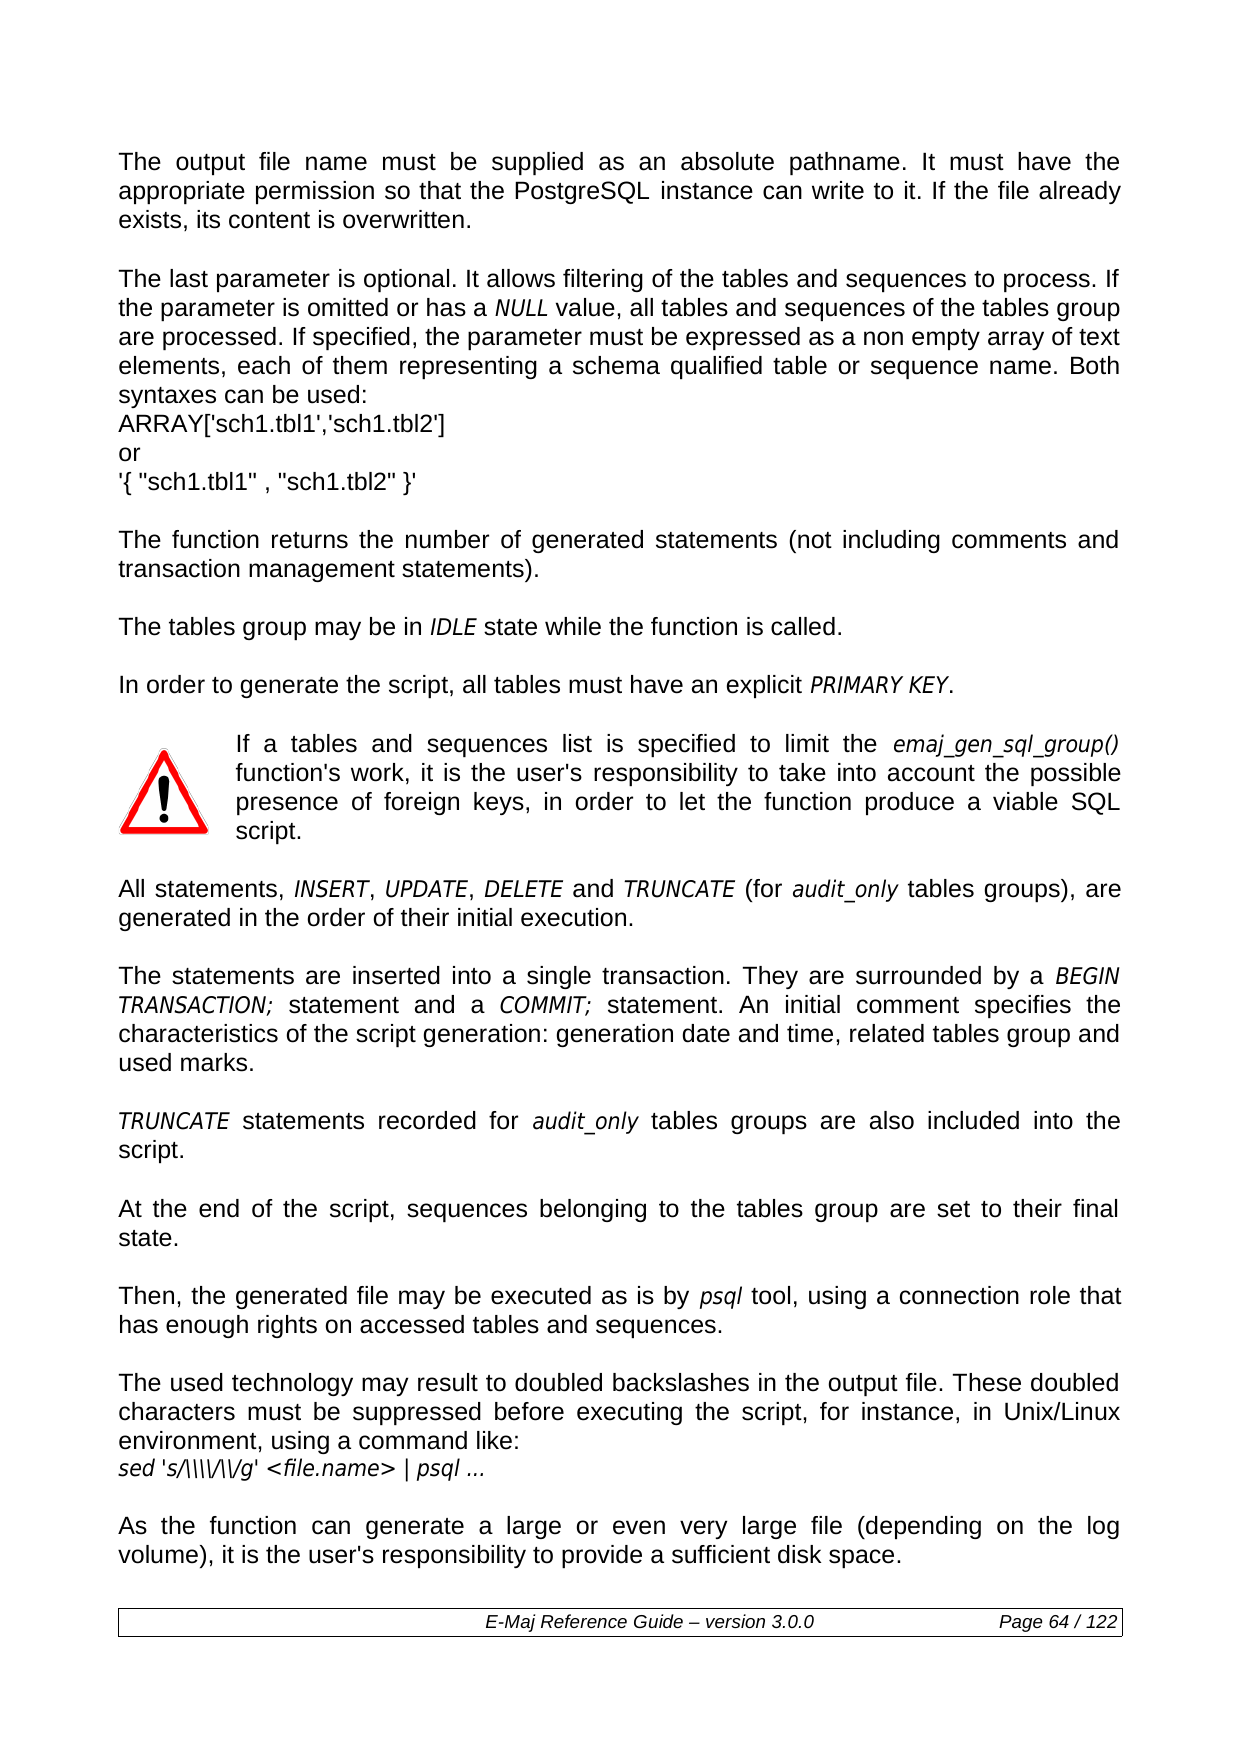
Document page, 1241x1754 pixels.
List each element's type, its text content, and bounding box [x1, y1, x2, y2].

text TRUNCATE statements recorded for audit_only tables groups are also included into the script. [118, 1106, 1122, 1164]
text At the end of the script, sequences belonging to the tables group are set to their final state. [118, 1193, 1122, 1252]
text If a tables and sequences list is specified to limit the emaj_gen_sql_group() function's work, it is the user's responsibility to take into account the possible presence of foreign keys, in order to let the function produce a viable SQL script. [235, 728, 1122, 845]
text ARRAY['sch1.tbl1','sch1.tbl2'] [118, 409, 1122, 438]
text '{ "sch1.tbl1" , "sch1.tbl2" }' [118, 467, 1122, 496]
text The statements are inserted into a single transaction. They are surrounded by a BEGIN TRANSACTION; statement and a COMMIT; statement. An initial comment specifies the characteristics of the script generation: generation date and time, related tables group and used marks. [118, 961, 1122, 1077]
text The function returns the number of generated statements (not including comments and transaction management statements). [118, 525, 1122, 583]
text The last parameter is optional. It allows filtering of the tables and sequences to process. If the parameter is omitted or has a NULL value, all tables and sequences of the tables group are processed. If specified, the parameter must be expressed as a non empty array of text elements, each of them representing a schema qualified table or sequence name. Both syntaxes can be used: [118, 263, 1122, 409]
text or [118, 438, 1122, 467]
picture [118, 748, 209, 835]
text The output file name must be supplied as an absolute pathname. It must have the appropriate permission so that the PostgreSQL instance can write to it. If the file already exists, its content is overwritten. [118, 147, 1122, 234]
text All statements, INSERT, UPDATE, DELETE and TRUNCATE (for audit_only tables groups), are generated in the order of their initial execution. [118, 874, 1122, 932]
text As the function can generate a large or even very large file (depending on the log volume), it is the user's responsibility to provide a sufficient disk space. [118, 1511, 1122, 1569]
text The used technology may result to doubled backslashes in the output file. These doubled characters must be suppressed before executing the script, for instance, in Unix/Linux environment, using a command like: [118, 1368, 1122, 1455]
text sed 's/\\\\/\\/g' <file.name> | psql ... [118, 1455, 1122, 1482]
text Then, the generated file may be executed as is by psql tool, using a connection role that has enough rights on accessed tables and sequences. [118, 1281, 1122, 1339]
text The tables group may be in IDLE state while the function is called. [118, 612, 1122, 641]
text In order to generate the script, all tables must have an explicit PRIMARY KEY. [118, 670, 1122, 699]
